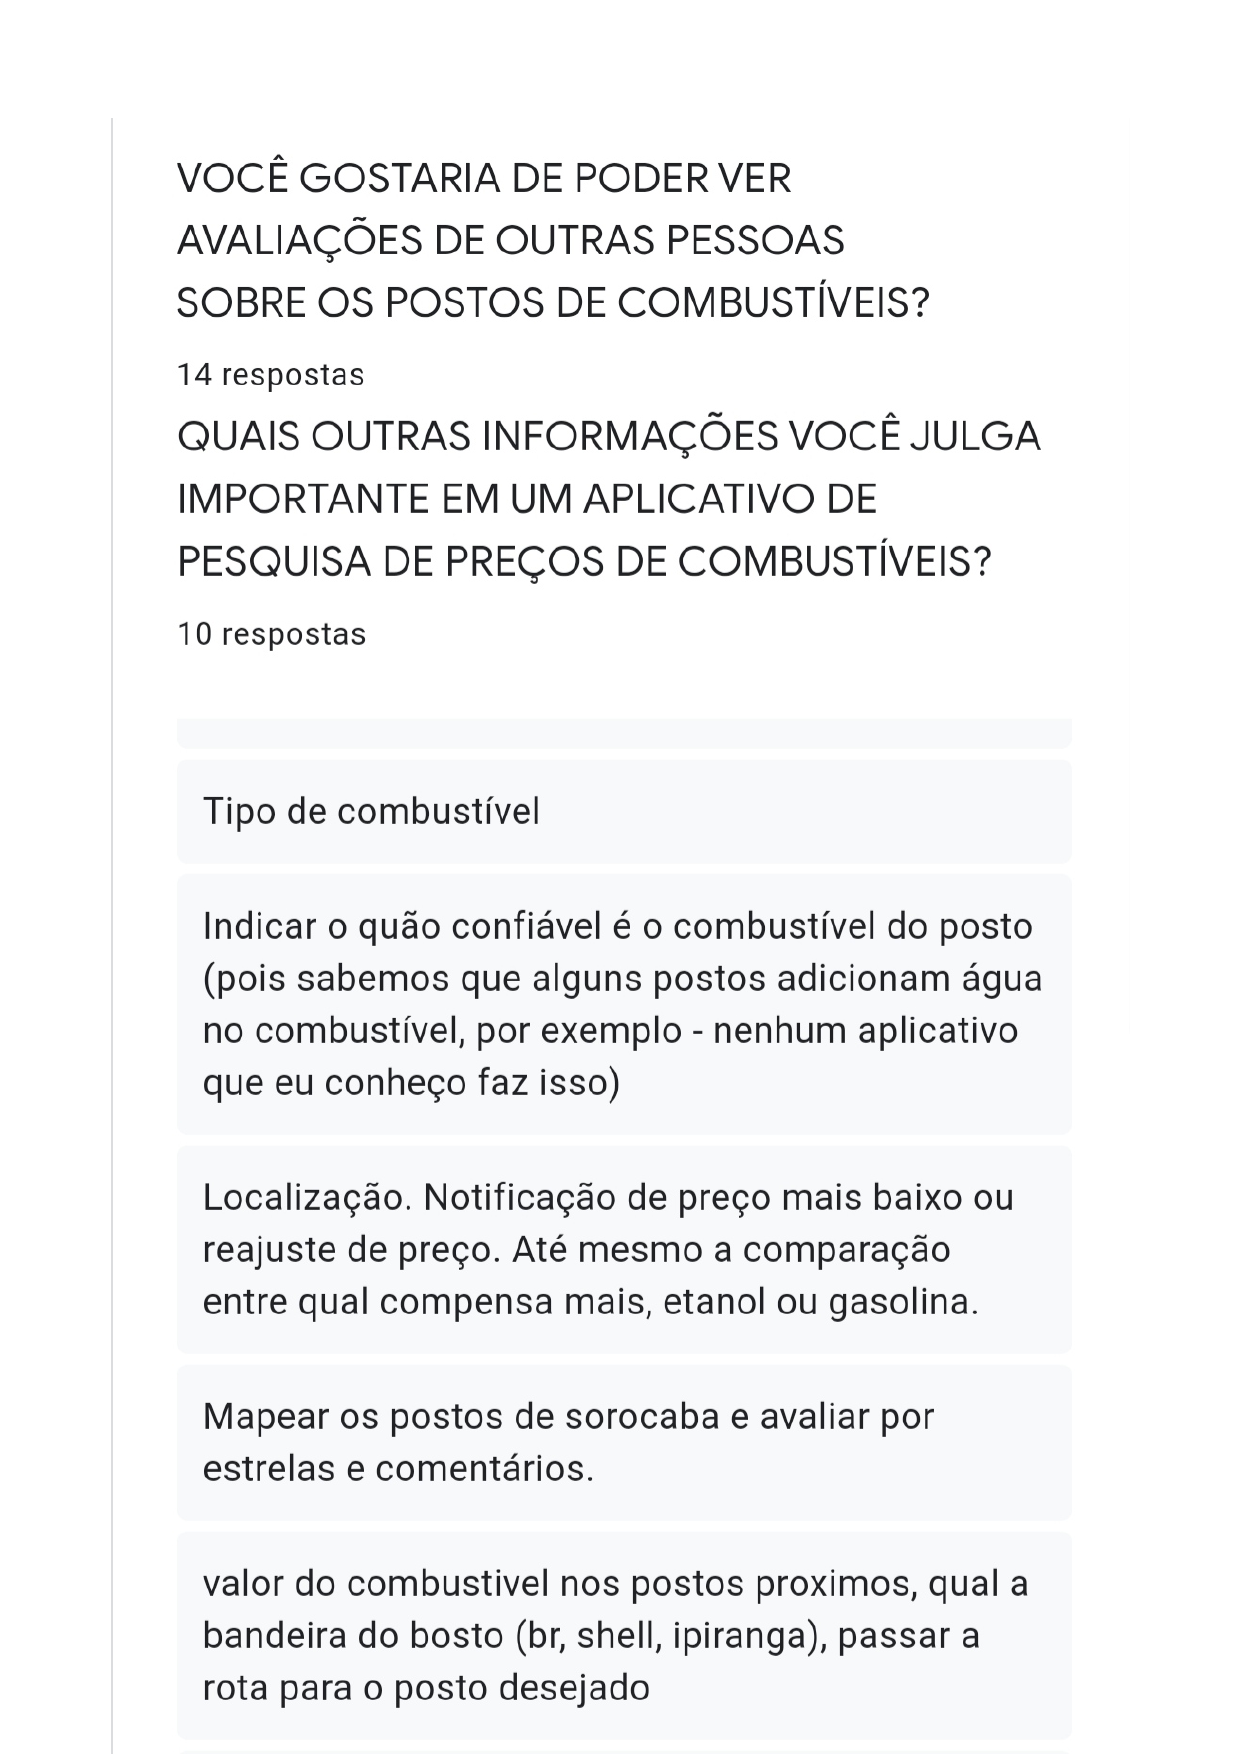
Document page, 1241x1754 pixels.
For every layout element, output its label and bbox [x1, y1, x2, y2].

picture [111, 118, 1130, 1754]
